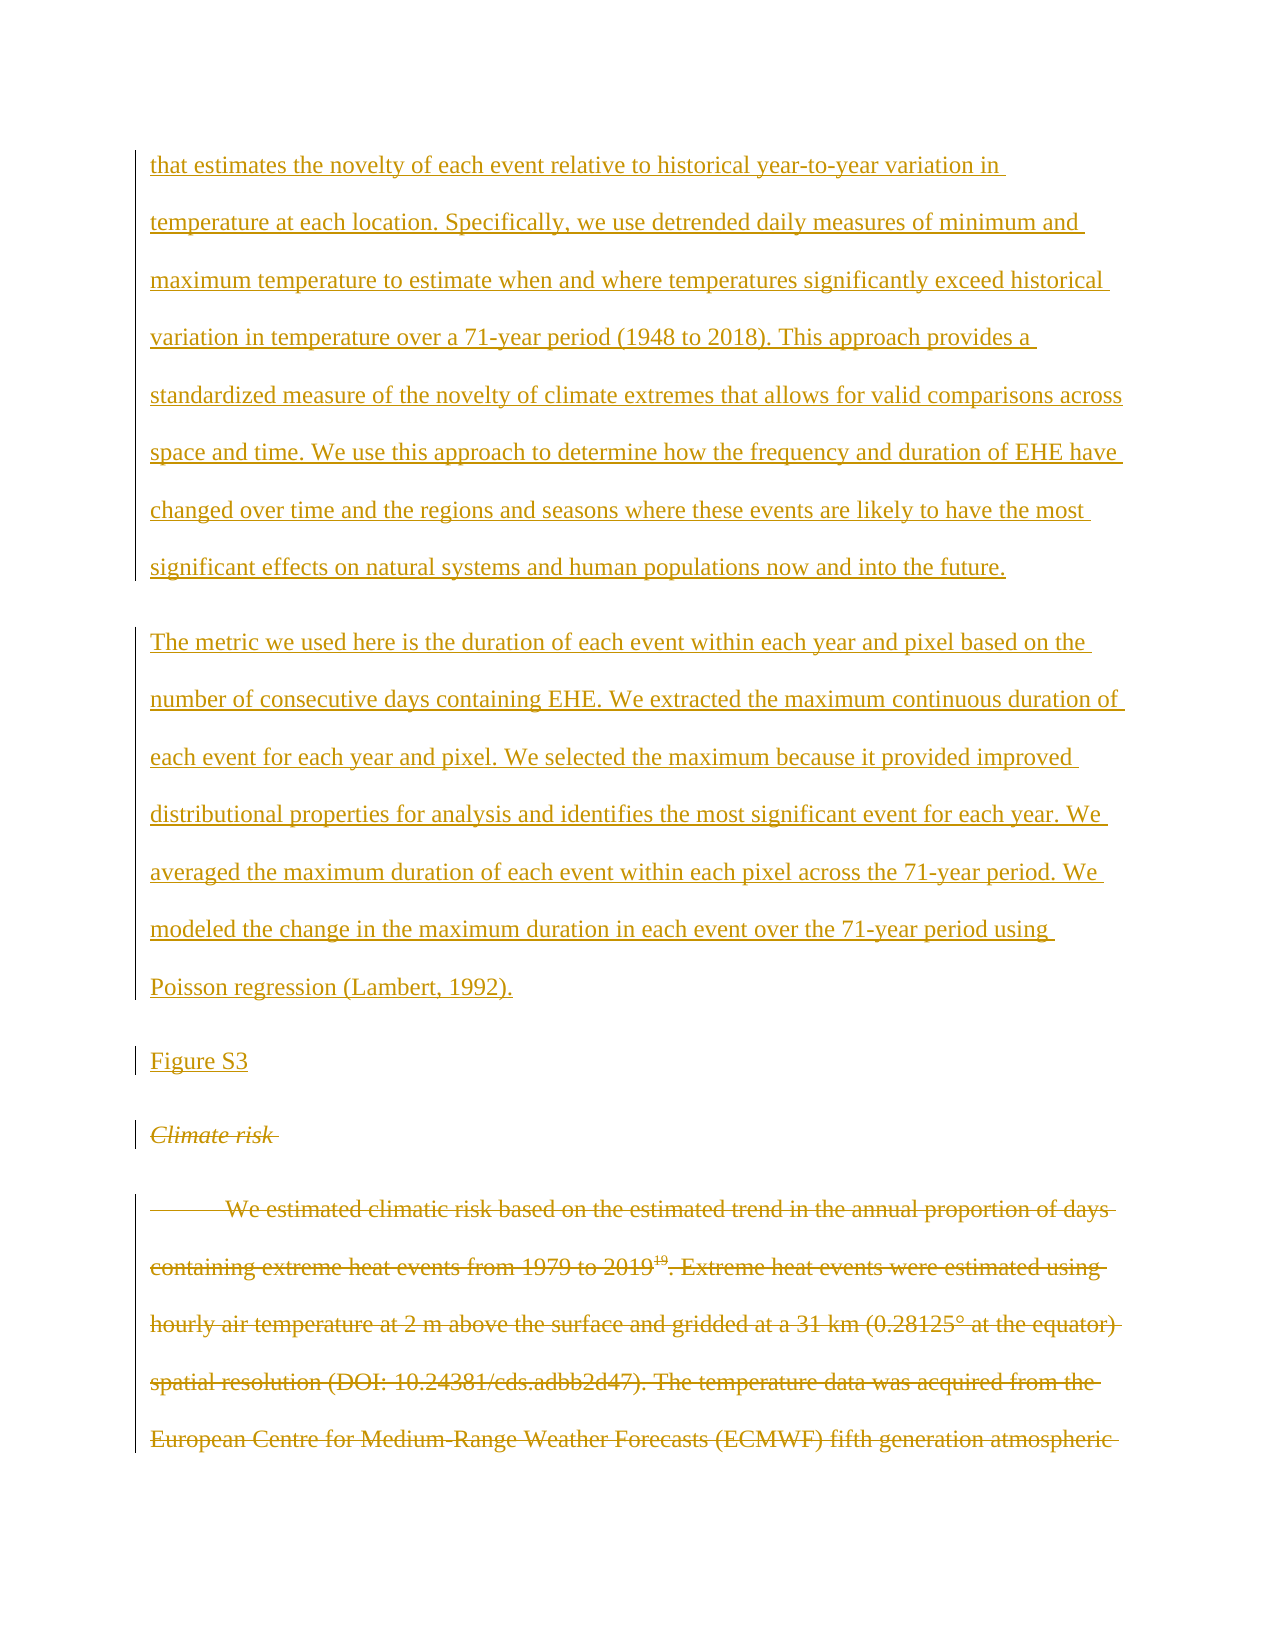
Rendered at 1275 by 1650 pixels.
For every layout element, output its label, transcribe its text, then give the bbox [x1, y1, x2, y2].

text each event for each year and pixel. We selected the maximum because it provided improved distributional properties for analysis and identifies the most significant event for each year. We averaged the maximum duration of each event within each pixel across the 71-year period. We modeled the change in the maximum duration in each event over the 71-year period using Poisson regression (Lambert, 1992). [150, 711, 1125, 1000]
text Figure S3 [150, 1046, 1125, 1074]
text that estimates the novelty of each event relative to historical year-to-year variation in temperature at each location. Specifically, we use detrended daily measures of minimum and maximum temperature to estimate when and where temperatures significantly exceed historical variation in temperature over a 71-year period (1948 to 2018). This approach provides a standardized measure of the novelty of climate extremes that allows for valid comparisons across space and time. We use this approach to determine how the frequency and duration of EHE have changed over time and the regions and seasons where these events are likely to have the most significant effects on natural systems and human populations now and into the future. [150, 150, 1125, 581]
text The metric we used here is the duration of each event within each year and pixel based on the number of consecutive days containing EHE. We extracted the maximum continuous duration of [150, 627, 1125, 709]
